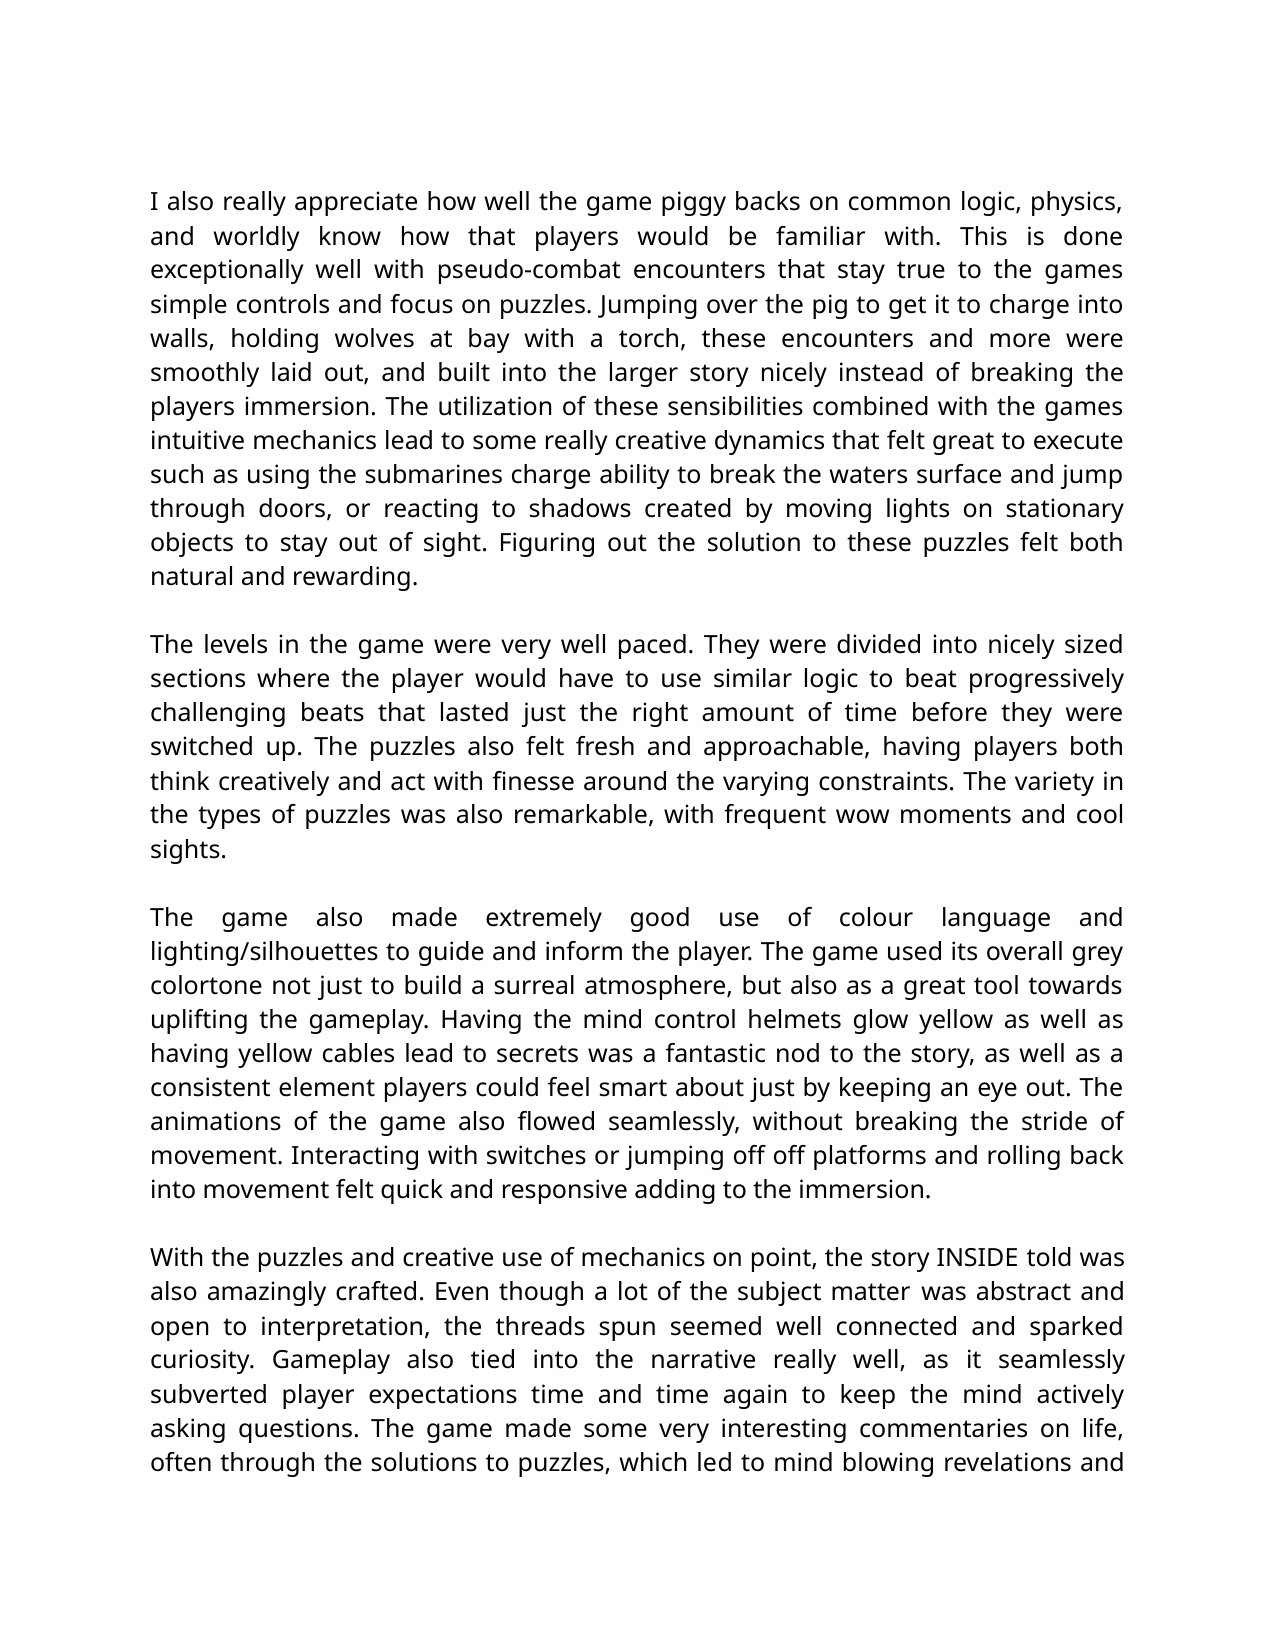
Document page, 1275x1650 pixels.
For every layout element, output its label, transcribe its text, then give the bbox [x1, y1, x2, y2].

text I also really appreciate how well the game piggy backs on common logic, physics, and worldly know how that players would be familiar with. This is done exceptionally well with pseudo-combat encounters that stay true to the games simple controls and focus on puzzles. Jumping over the pig to get it to charge into walls, holding wolves at bay with a torch, these encounters and more were smoothly laid out, and built into the larger story nicely instead of breaking the players immersion. The utilization of these sensibilities combined with the games intuitive mechanics lead to some really creative dynamics that felt great to execute such as using the submarines charge ability to break the waters surface and jump through doors, or reacting to shadows created by moving lights on stationary objects to stay out of sight. Figuring out the solution to these puzzles felt both natural and rewarding. [150, 184, 1125, 593]
text With the puzzles and creative use of mechanics on point, the story INSIDE told was also amazingly crafted. Even though a lot of the subject matter was abstract and open to interpretation, the threads spun seemed well connected and sparked curiosity. Gameplay also tied into the narrative really well, as it seamlessly subverted player expectations time and time again to keep the mind actively asking questions. The game made some very interesting commentaries on life, often through the solutions to puzzles, which led to mind blowing revelations and [150, 1240, 1125, 1478]
text The game also made extremely good use of colour language and lighting/silhouettes to guide and inform the player. The game used its overall grey colortone not just to build a surreal atmosphere, but also as a great tool towards uplifting the gameplay. Having the mind control helmets glow yellow as well as having yellow cables lead to secrets was a fantastic nod to the story, as well as a consistent element players could feel smart about just by keeping an eye out. The animations of the game also flowed seamlessly, without breaking the stride of movement. Interacting with switches or jumping off off platforms and rolling back into movement felt quick and responsive adding to the immersion. [150, 899, 1125, 1206]
text The levels in the game were very well paced. They were divided into nicely sized sections where the player would have to use similar logic to beat progressively challenging beats that lasted just the right amount of time before they were switched up. The puzzles also felt fresh and approachable, having players both think creatively and act with finesse around the varying constraints. The variety in the types of puzzles was also remarkable, with frequent wow moments and cool sights. [150, 627, 1125, 865]
